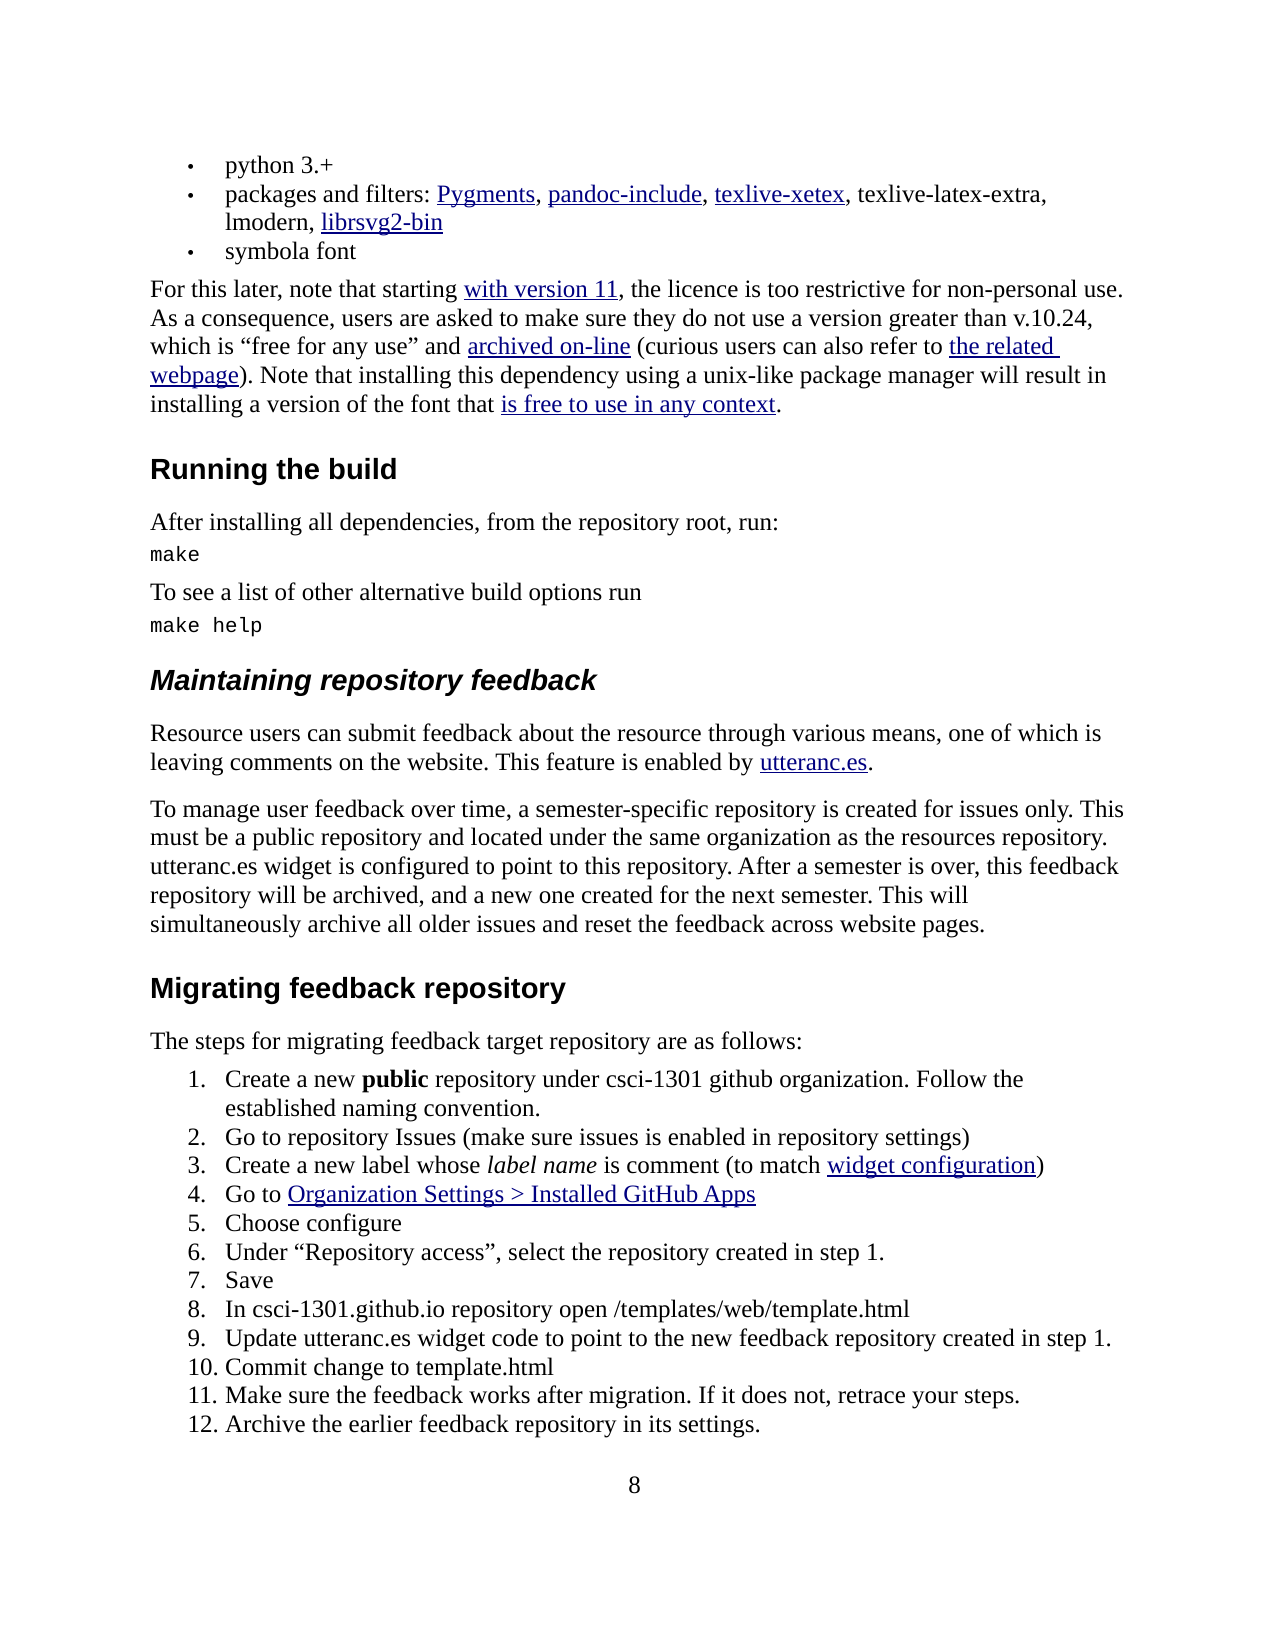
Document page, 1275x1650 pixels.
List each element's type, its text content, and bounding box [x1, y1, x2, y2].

list python 3.+ [187, 150, 1125, 179]
list symbola font [187, 236, 1125, 265]
subtitle Migrating feedback repository [150, 971, 1125, 1005]
list In csci-1301.github.io repository open /templates/web/template.html [187, 1294, 1125, 1323]
list Make sure the feedback works after migration. If it does not, retrace your steps. [187, 1380, 1125, 1409]
text To see a list of other alternative build options run [150, 577, 1125, 606]
subtitle Maintaining repository feedback [150, 663, 1125, 697]
list Save [187, 1265, 1125, 1294]
list Go to Organization Settings > Installed GitHub Apps [187, 1179, 1125, 1208]
list Under “Repository access”, select the repository created in step 1. [187, 1237, 1125, 1265]
list Create a new label whose label name is comment (to match widget configuration) [187, 1150, 1125, 1179]
list Create a new public repository under csci-1301 github organization. Follow the established naming convention. [187, 1064, 1125, 1122]
text For this later, note that starting with version 11, the licence is too restrictive for non-personal use. As a consequence, users are asked to make sure they do not use a version greater than v.10.24, which is “free for any use” and archived on-line (curious users can also refer to the related webpage). Note that installing this dependency using a unix-like package manager will result in installing a version of the font that is free to use in any context. [150, 274, 1125, 418]
subtitle Running the build [150, 452, 1125, 485]
list Update utteranc.es widget code to point to the new feedback repository created in step 1. [187, 1323, 1125, 1352]
text After installing all dependencies, from the repository root, run: [150, 507, 1125, 535]
text The steps for migrating feedback target repository are as follows: [150, 1026, 1125, 1055]
list Archive the earlier feedback repository in its settings. [187, 1409, 1125, 1438]
list Choose configure [187, 1208, 1125, 1237]
list packages and filters: Pygments, pandoc-include, texlive-xetex, texlive-latex-extra, lmodern, librsvg2-bin [187, 179, 1125, 236]
text Resource users can submit feedback about the resource through various means, one of which is leaving comments on the website. This feature is enabled by utteranc.es. [150, 718, 1125, 776]
text To manage user feedback over time, a semester-specific repository is created for issues only. This must be a public repository and located under the same organization as the resources repository. utteranc.es widget is configured to point to this repository. After a semester is over, this feedback repository will be archived, and a new one created for the next semester. This will simultaneously archive all older issues and reset the feedback across website pages. [150, 794, 1125, 937]
list Go to repository Issues (make sure issues is enabled in repository settings) [187, 1122, 1125, 1150]
list Commit change to template.html [187, 1352, 1125, 1380]
text make [150, 544, 1125, 568]
text make help [150, 615, 1125, 638]
